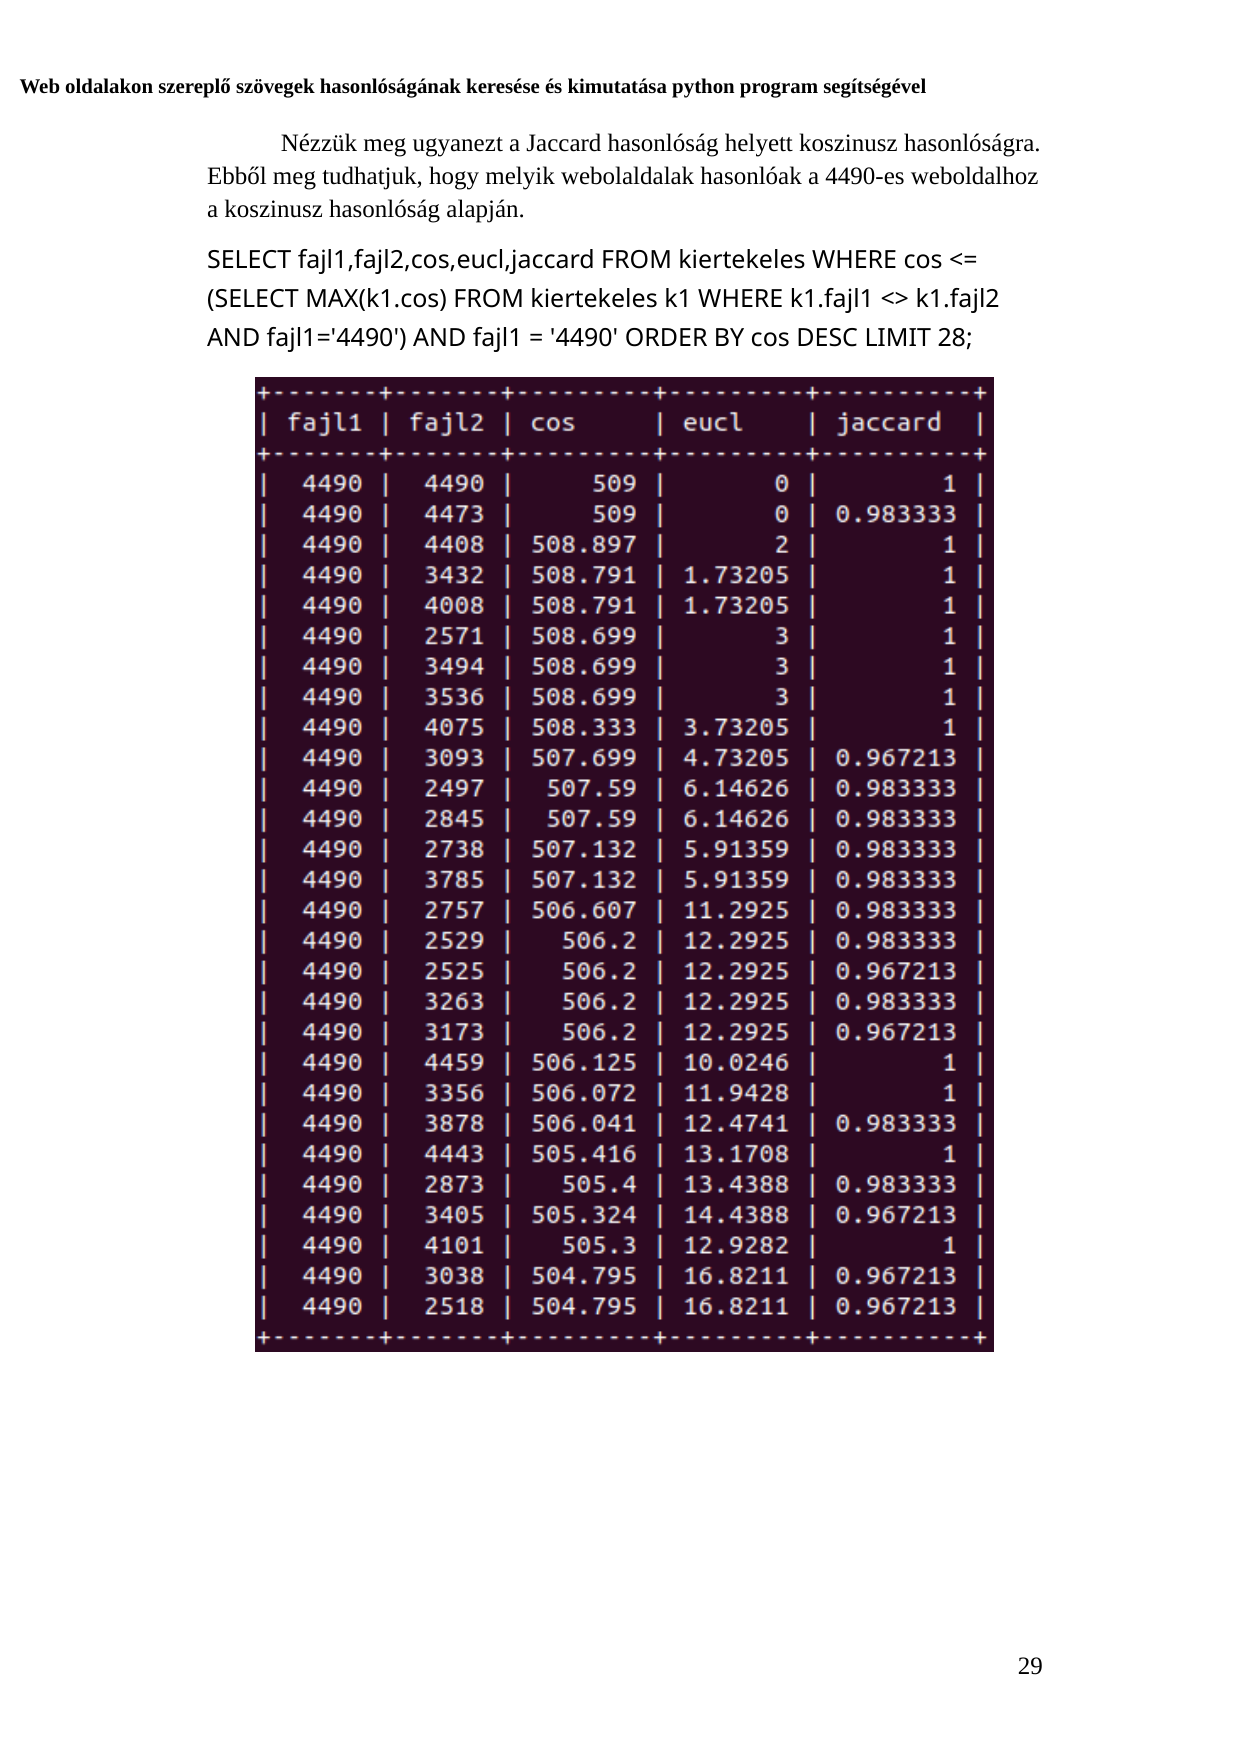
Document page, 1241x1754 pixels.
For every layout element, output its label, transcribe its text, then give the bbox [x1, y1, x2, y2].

picture [255, 377, 994, 1352]
text Nézzük meg ugyanezt a Jaccard hasonlóság helyett koszinusz hasonlóságra. Ebből meg tudhatjuk, hogy melyik webolaldalak hasonlóak a 4490-es weboldalhoz a koszinusz hasonlóság alapján. [207, 128, 1042, 223]
text SELECT fajl1,fajl2,cos,eucl,jaccard FROM kiertekeles WHERE cos <= (SELECT MAX(k1.cos) FROM kiertekeles k1 WHERE k1.fajl1 <> k1.fajl2 AND fajl1='4490') AND fajl1 = '4490' ORDER BY cos DESC LIMIT 28; [207, 242, 1042, 354]
